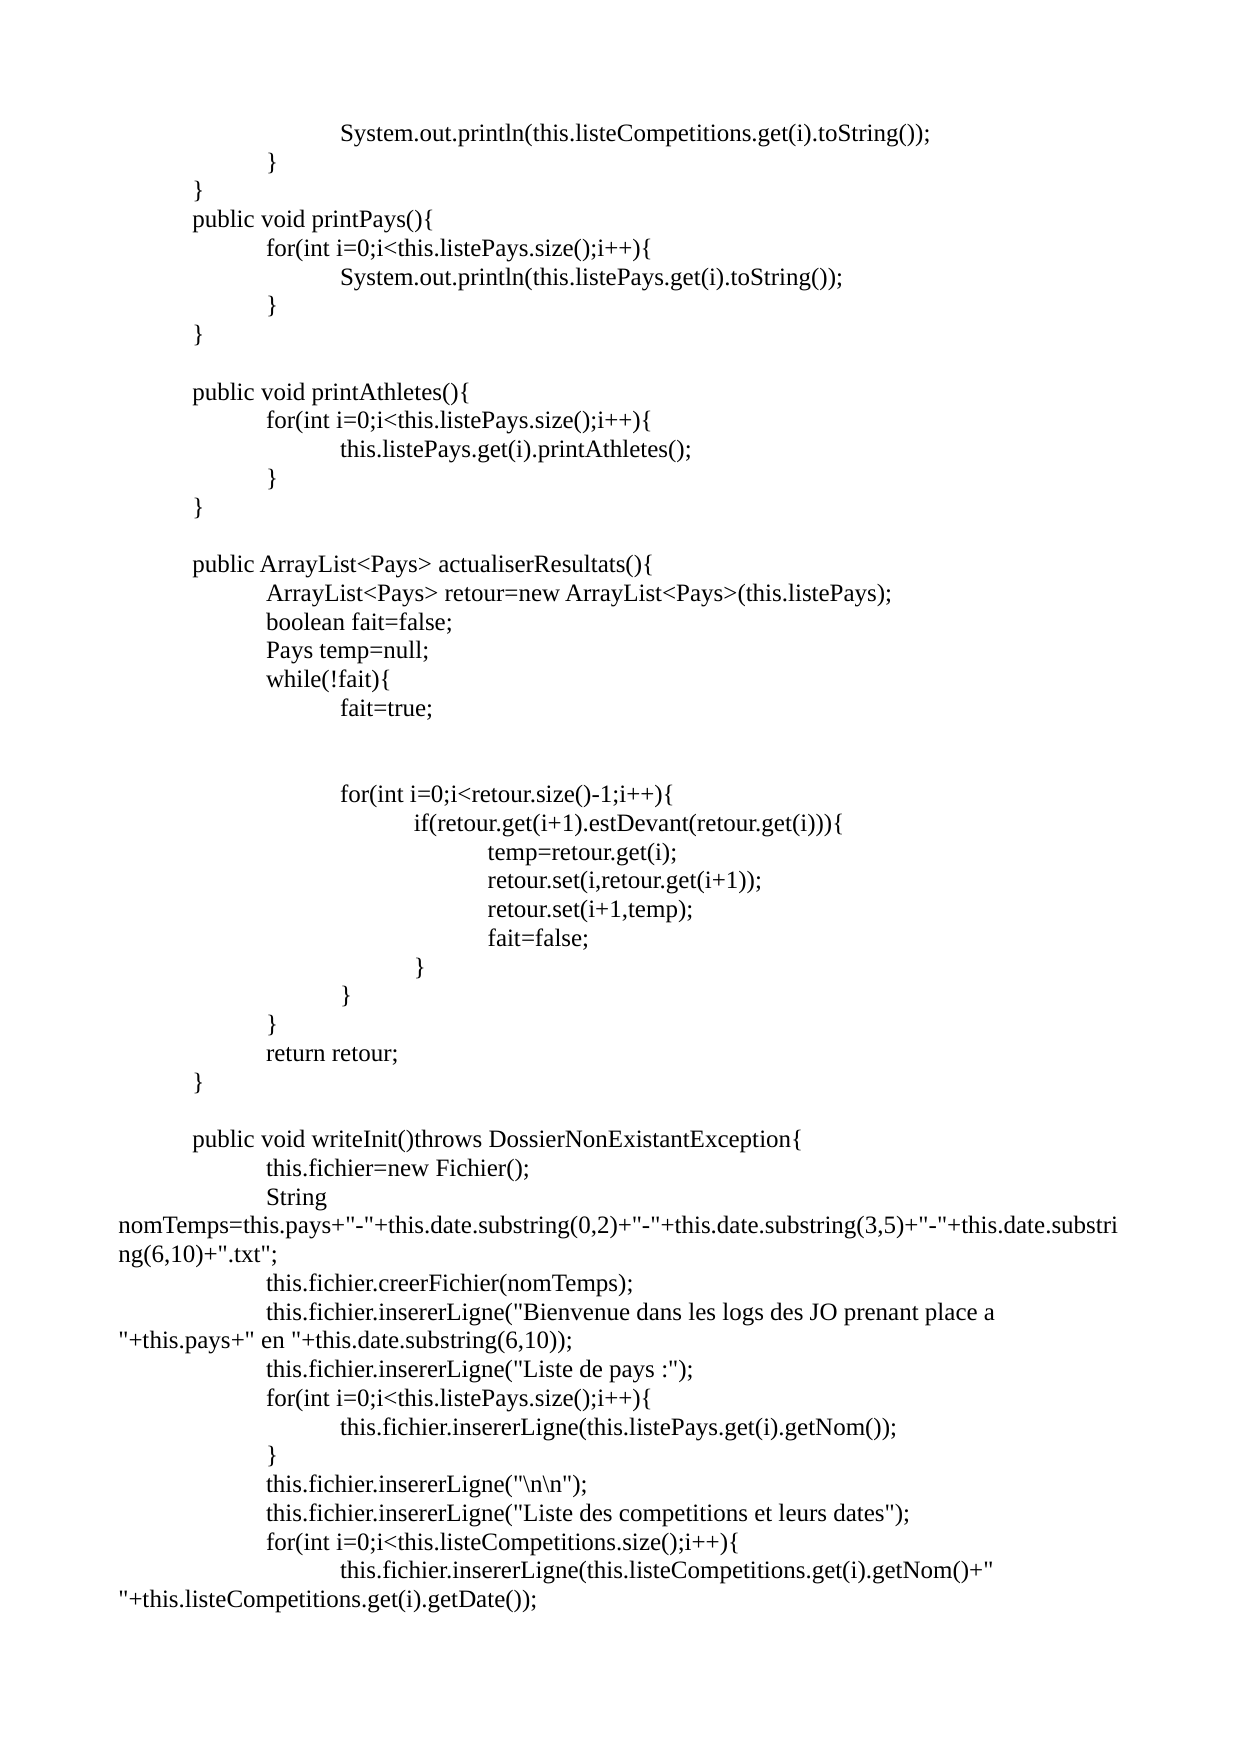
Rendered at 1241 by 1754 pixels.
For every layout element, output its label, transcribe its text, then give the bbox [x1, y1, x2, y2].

text for(int i=0;i<retour.size()-1;i++){ [118, 779, 1122, 808]
text this.fichier.insererLigne(this.listePays.get(i).getNom()); [118, 1412, 1122, 1441]
text } [118, 176, 1122, 204]
text ArrayList<Pays> retour=new ArrayList<Pays>(this.listePays); [118, 578, 1122, 607]
text public void writeInit()throws DossierNonExistantException{ [118, 1124, 1122, 1153]
text } [118, 1441, 1122, 1469]
text } [118, 147, 1122, 176]
text } [118, 1009, 1122, 1038]
text if(retour.get(i+1).estDevant(retour.get(i))){ [118, 808, 1122, 837]
text return retour; [118, 1038, 1122, 1067]
text System.out.println(this.listeCompetitions.get(i).toString()); [118, 118, 1122, 147]
text } [118, 291, 1122, 319]
text for(int i=0;i<this.listeCompetitions.size();i++){ [118, 1527, 1122, 1556]
text public void printPays(){ [118, 204, 1122, 233]
text retour.set(i+1,temp); [118, 894, 1122, 923]
text public void printAthletes(){ [118, 377, 1122, 406]
text } [118, 1067, 1122, 1096]
text } [118, 981, 1122, 1009]
text } [118, 319, 1122, 348]
text while(!fait){ [118, 664, 1122, 693]
text } [118, 952, 1122, 981]
text retour.set(i,retour.get(i+1)); [118, 866, 1122, 894]
text String nomTemps=this.pays+"-"+this.date.substring(0,2)+"-"+this.date.substring(3,5)+"-"+this.date.substring(6,10)+".txt"; [118, 1182, 1122, 1268]
text } [118, 463, 1122, 492]
text this.fichier.insererLigne("Bienvenue dans les logs des JO prenant place a "+this.pays+" en "+this.date.substring(6,10)); [118, 1297, 1122, 1354]
text this.fichier.creerFichier(nomTemps); [118, 1268, 1122, 1297]
text this.fichier.insererLigne("Liste de pays :"); [118, 1354, 1122, 1383]
text this.fichier.insererLigne("Liste des competitions et leurs dates"); [118, 1498, 1122, 1527]
text for(int i=0;i<this.listePays.size();i++){ [118, 406, 1122, 434]
text this.fichier.insererLigne(this.listeCompetitions.get(i).getNom()+" "+this.listeCompetitions.get(i).getDate()); [118, 1556, 1122, 1613]
text this.fichier=new Fichier(); [118, 1153, 1122, 1182]
text boolean fait=false; [118, 607, 1122, 636]
text public ArrayList<Pays> actualiserResultats(){ [118, 549, 1122, 578]
text System.out.println(this.listePays.get(i).toString()); [118, 262, 1122, 291]
text this.listePays.get(i).printAthletes(); [118, 434, 1122, 463]
text } [118, 492, 1122, 521]
text fait=false; [118, 923, 1122, 952]
text Pays temp=null; [118, 636, 1122, 664]
text fait=true; [118, 693, 1122, 722]
text temp=retour.get(i); [118, 837, 1122, 866]
text for(int i=0;i<this.listePays.size();i++){ [118, 1383, 1122, 1412]
text for(int i=0;i<this.listePays.size();i++){ [118, 233, 1122, 262]
text this.fichier.insererLigne("\n\n"); [118, 1469, 1122, 1498]
